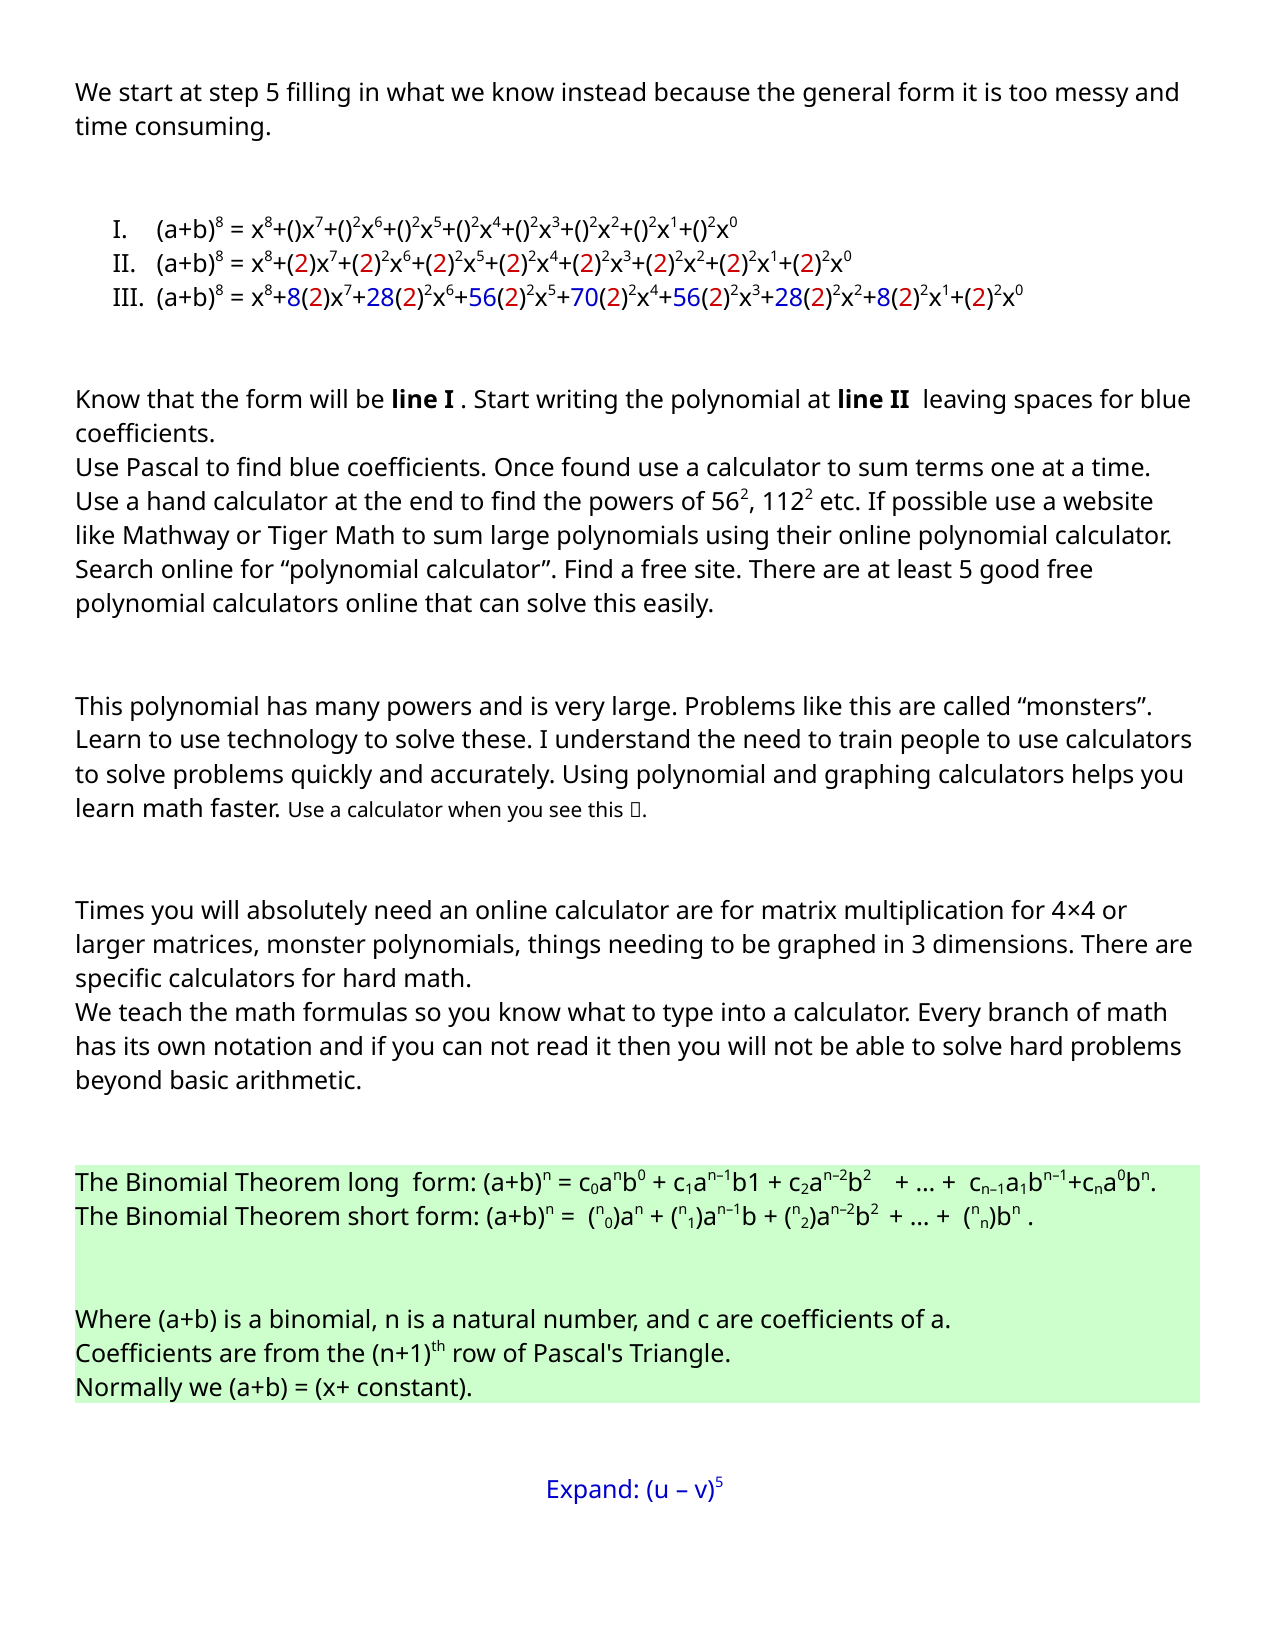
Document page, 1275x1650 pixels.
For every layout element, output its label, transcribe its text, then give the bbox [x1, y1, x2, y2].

text Where (a+b) is a binomial, n is a natural number, and c are coefficients of a. [75, 1301, 1200, 1335]
text Coefficients are from the (n+1)th row of Pascal's Triangle. [75, 1335, 1200, 1369]
list (a+b)8 = x8+()x7+()2x6+()2x5+()2x4+()2x3+()2x2+()2x1+()2x0 [112, 211, 1200, 245]
text We teach the math formulas so you know what to type into a calculator. Every branch of math has its own notation and if you can not read it then you will not be able to solve hard problems beyond basic arithmetic. [75, 995, 1200, 1097]
text Normally we (a+b) = (x+ constant). [75, 1369, 1200, 1403]
text We start at step 5 filling in what we know instead because the general form it is too messy and time consuming. [75, 75, 1200, 143]
text The Binomial Theorem long form: (a+b)n = c0anb0 + c1an–1b1 + c2an–2b2 + … + cn–1a1bn–1+cna0bn. [75, 1165, 1200, 1199]
text This polynomial has many powers and is very large. Problems like this are called “monsters”. [75, 688, 1200, 722]
text Learn to use technology to solve these. I understand the need to train people to use calculators to solve problems quickly and accurately. Using polynomial and graphing calculators helps you learn math faster. Use a calculator when you see this . [75, 722, 1200, 824]
list (a+b)8 = x8+8(2)x7+28(2)2x6+56(2)2x5+70(2)2x4+56(2)2x3+28(2)2x2+8(2)2x1+(2)2x0 [112, 279, 1200, 313]
list (a+b)8 = x8+(2)x7+(2)2x6+(2)2x5+(2)2x4+(2)2x3+(2)2x2+(2)2x1+(2)2x0 [112, 245, 1200, 279]
text The Binomial Theorem short form: (a+b)n = (n0)an + (n1)an–1b + (n2)an–2b2 + … + (nn)bn . [75, 1199, 1200, 1233]
text Times you will absolutely need an online calculator are for matrix multiplication for 4×4 or larger matrices, monster polynomials, things needing to be graphed in 3 dimensions. There are specific calculators for hard math. [75, 892, 1200, 995]
text Expand: (u – v)5 [75, 1472, 1200, 1506]
text Use Pascal to find blue coefficients. Once found use a calculator to sum terms one at a time. Use a hand calculator at the end to find the powers of 562, 1122 etc. If possible use a website like Mathway or Tiger Math to sum large polynomials using their online polynomial calculator. Search online for “polynomial calculator”. Find a free site. There are at least 5 good free polynomial calculators online that can solve this easily. [75, 450, 1200, 620]
text Know that the form will be line I . Start writing the polynomial at line II leaving spaces for blue coefficients. [75, 382, 1200, 450]
